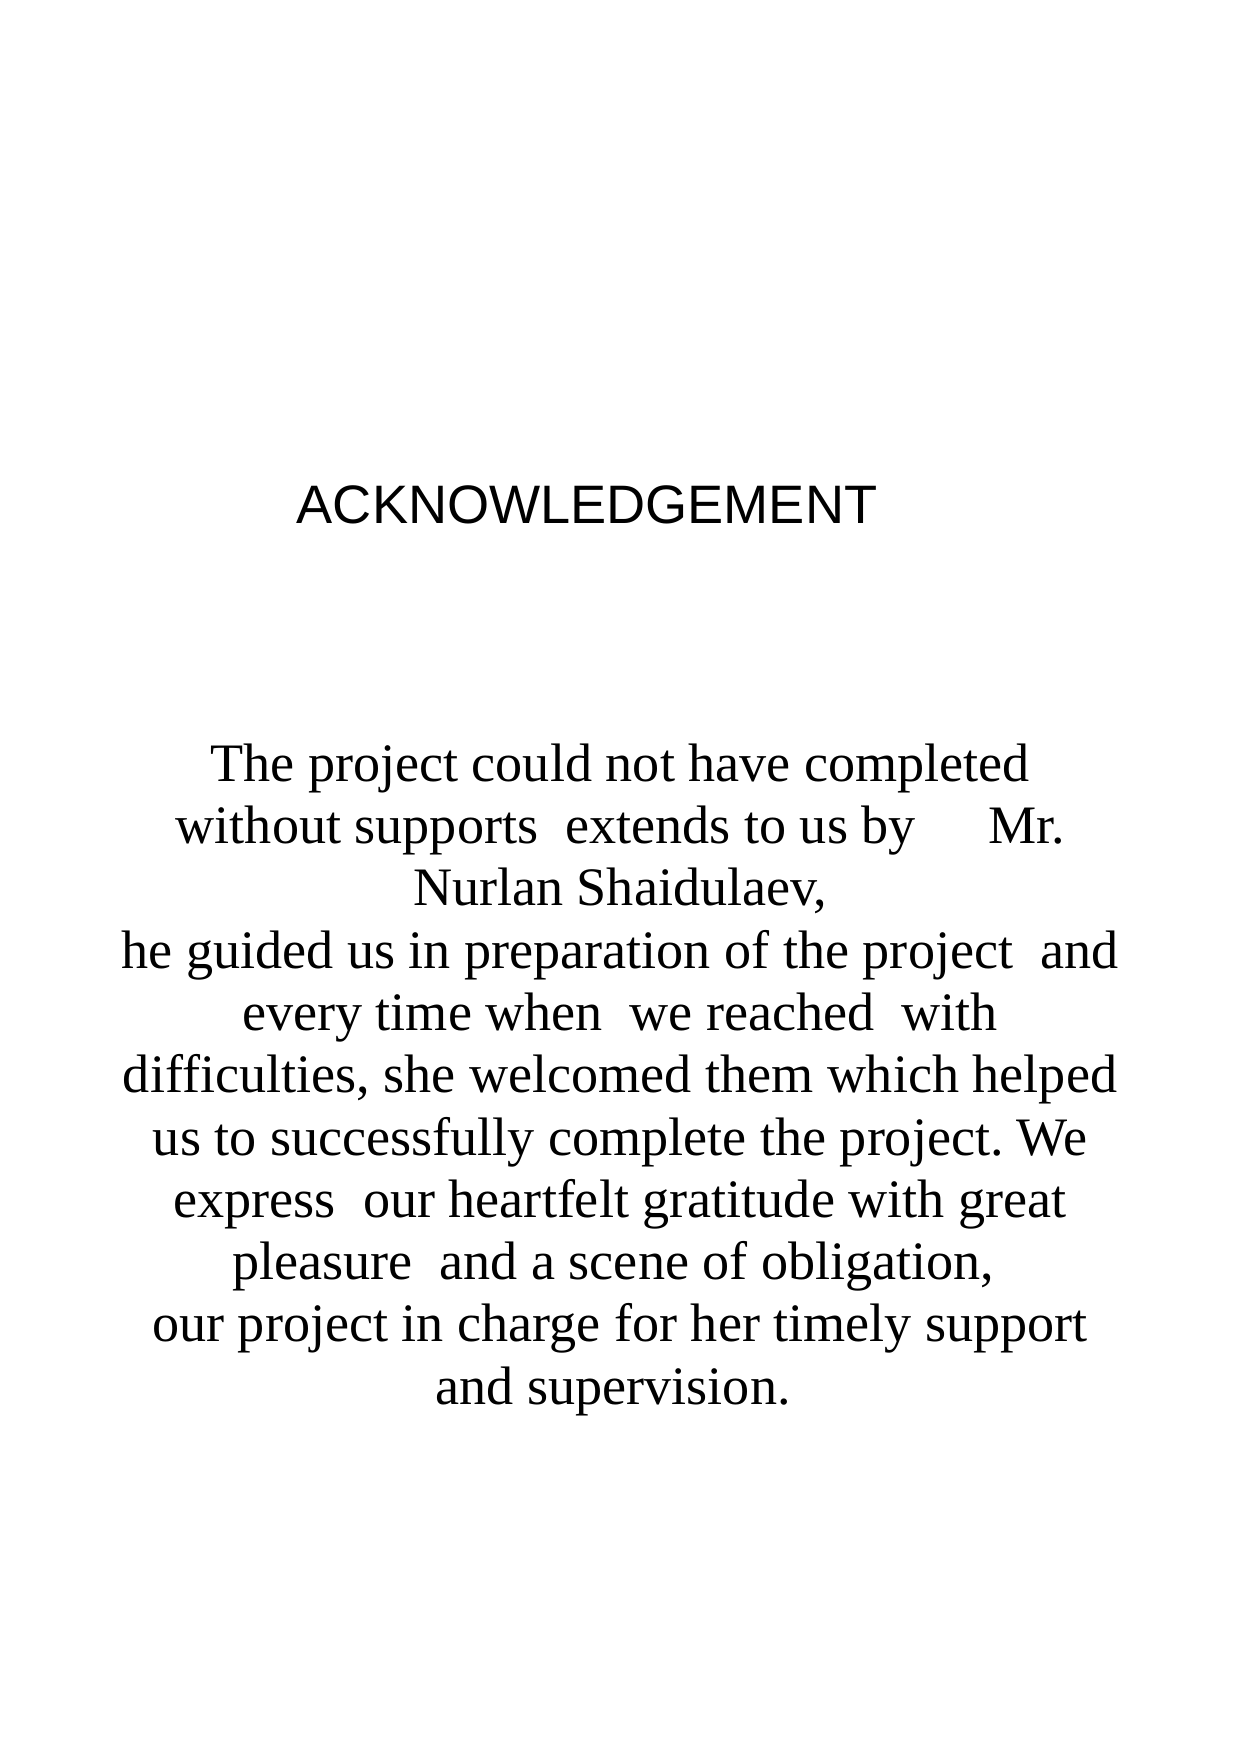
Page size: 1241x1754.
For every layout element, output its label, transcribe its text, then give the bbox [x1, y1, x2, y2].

text our project in charge for her timely support and supervision. [118, 1291, 1122, 1416]
text The project could not have completed without supports extends to us by Mr. Nurlan Shaidulaev, [118, 731, 1122, 917]
subtitle ACKNOWLEDGEMENT [117, 473, 1072, 535]
text he guided us in preparation of the project and every time when we reached with difficulties, she welcomed them which helped us to successfully complete the project. We express our heartfelt gratitude with great pleasure and a scene of obligation, [118, 917, 1122, 1291]
